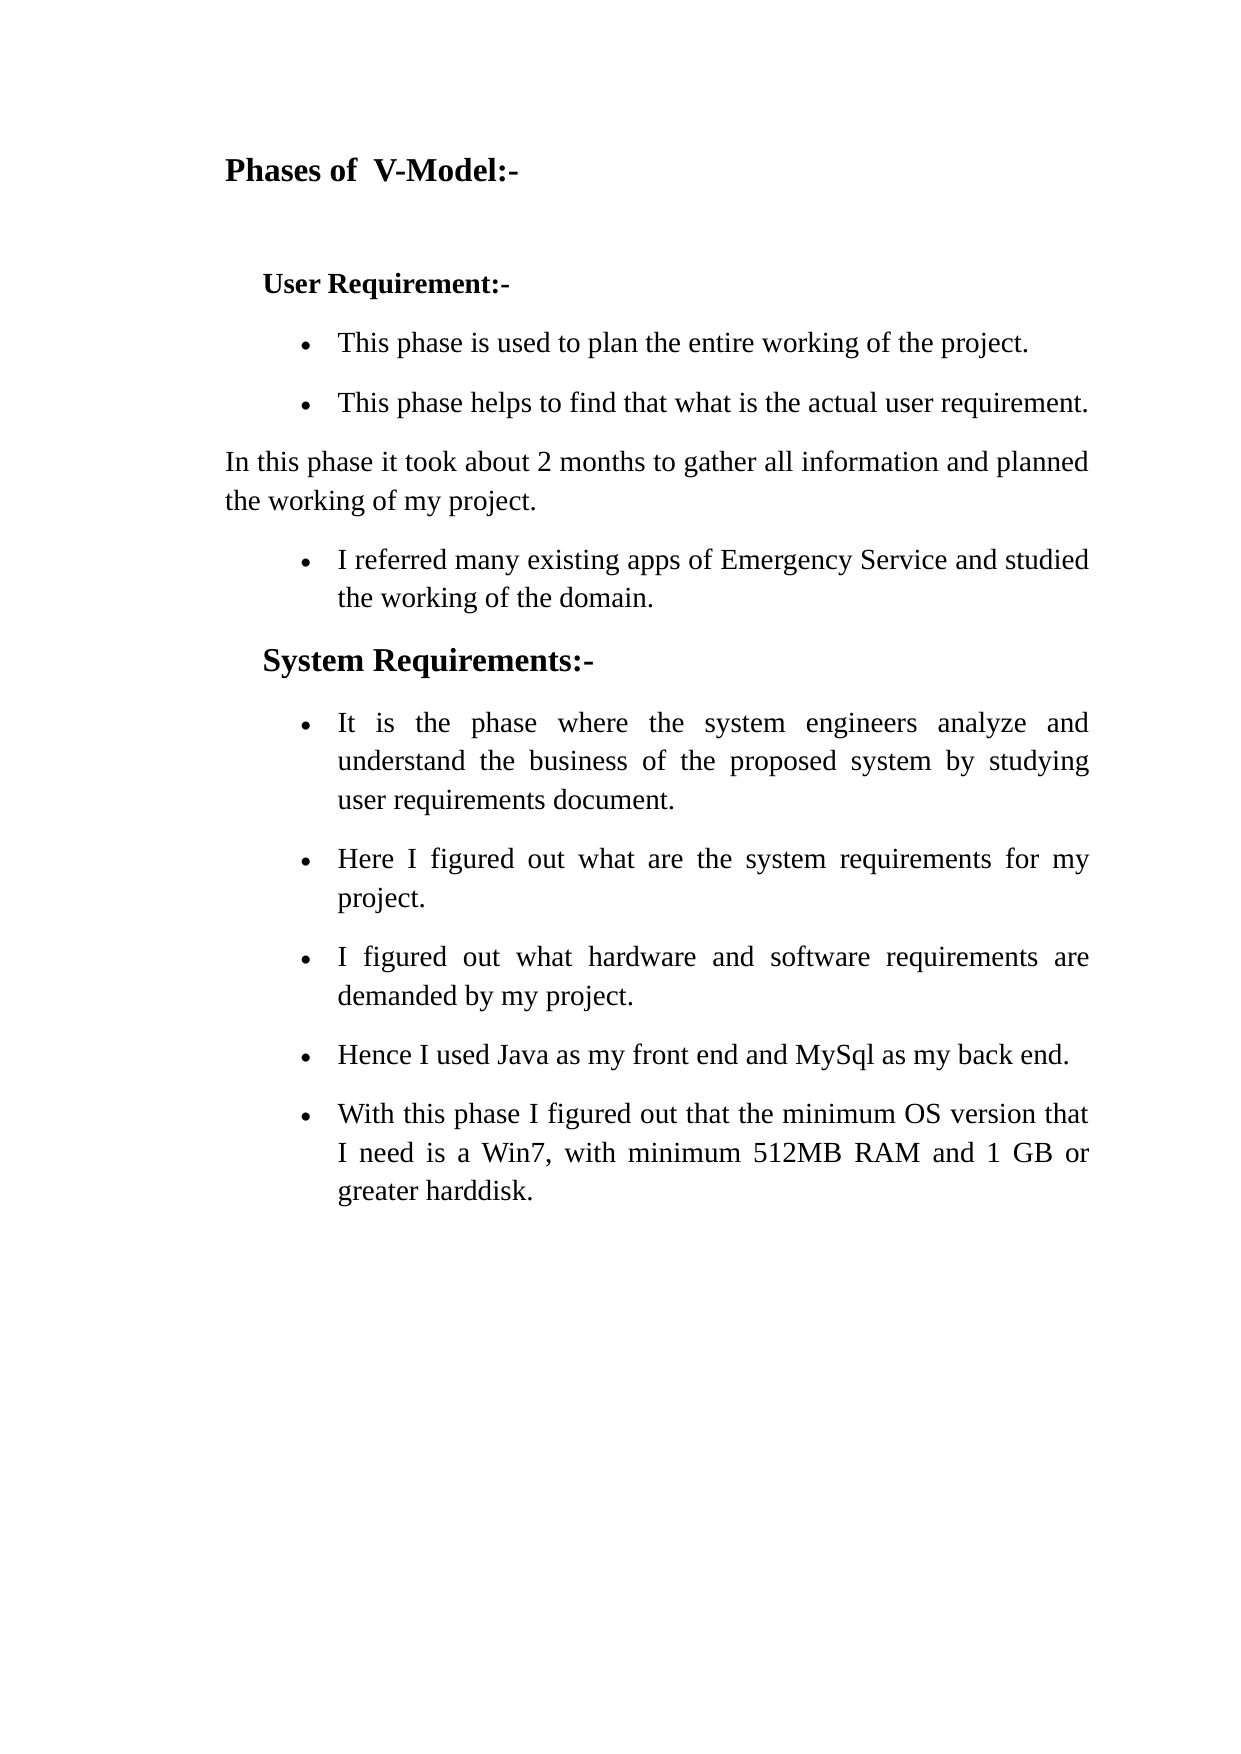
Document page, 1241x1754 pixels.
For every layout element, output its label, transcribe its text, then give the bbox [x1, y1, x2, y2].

list In this phase it took about 2 months to gather all information and planned the working of my project. [225, 444, 1090, 516]
list This phase is used to plan the entire working of the project. [300, 325, 1090, 359]
text System Requirements:- [262, 640, 1090, 678]
list Hence I used Java as my front end and MySql as my back end. [300, 1037, 1090, 1071]
list I figured out what hardware and software requirements are demanded by my project. [300, 939, 1090, 1011]
text User Requirement:- [262, 266, 1090, 299]
list With this phase I figured out that the minimum OS version that I need is a Win7, with minimum 512MB RAM and 1 GB or greater harddisk. [300, 1096, 1090, 1207]
list Here I figured out what are the system requirements for my project. [300, 841, 1090, 913]
list I referred many existing apps of Emergency Service and studied the working of the domain. [300, 542, 1090, 614]
list This phase helps to find that what is the actual user requirement. [300, 385, 1090, 418]
text Phases of V-Model:- [225, 150, 1090, 188]
list It is the phase where the system engineers analyze and understand the business of the proposed system by studying user requirements document. [300, 705, 1090, 815]
